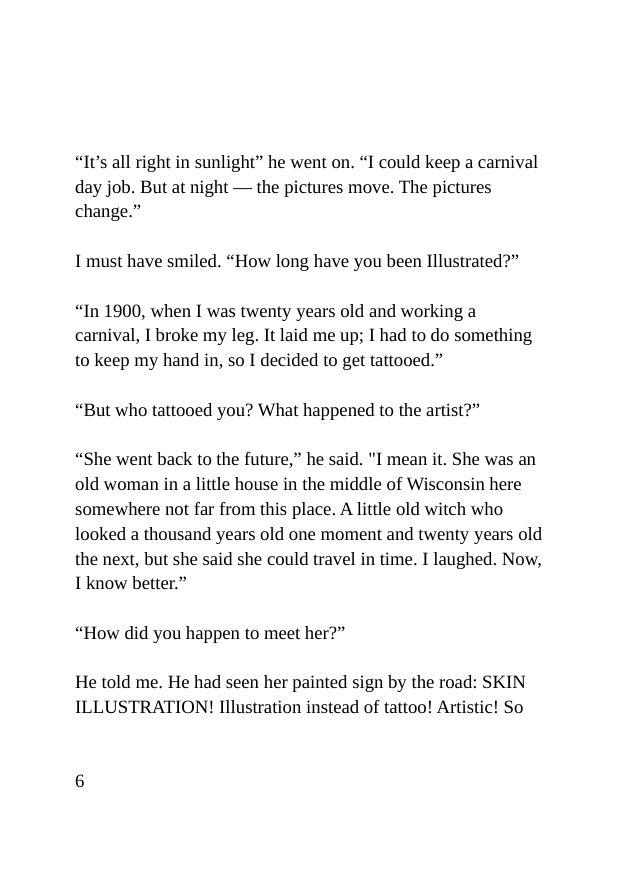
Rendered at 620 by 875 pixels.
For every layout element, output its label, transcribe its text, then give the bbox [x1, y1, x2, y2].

text “It’s all right in sunlight” he went on. “I could keep a carnival day job. But at night — the pictures move. The pictures change.” I must have smiled. “How long have you been Illustrated?” “In 1900, when I was twenty years old and working a carnival, I broke my leg. It laid me up; I had to do something to keep my hand in, so I decided to get tattooed.” “But who tattooed you? What happened to the artist?” “She went back to the future,” he said. "I mean it. She was an old woman in a little house in the middle of Wisconsin here somewhere not far from this place. A little old witch who looked a thousand years old one moment and twenty years old the next, but she said she could travel in time. I laughed. Now, I know better.” “How did you happen to meet her?” He told me. He had seen her painted sign by the road: SKIN ILLUSTRATION! Illustration instead of tattoo! Artistic! So [75, 126, 544, 718]
